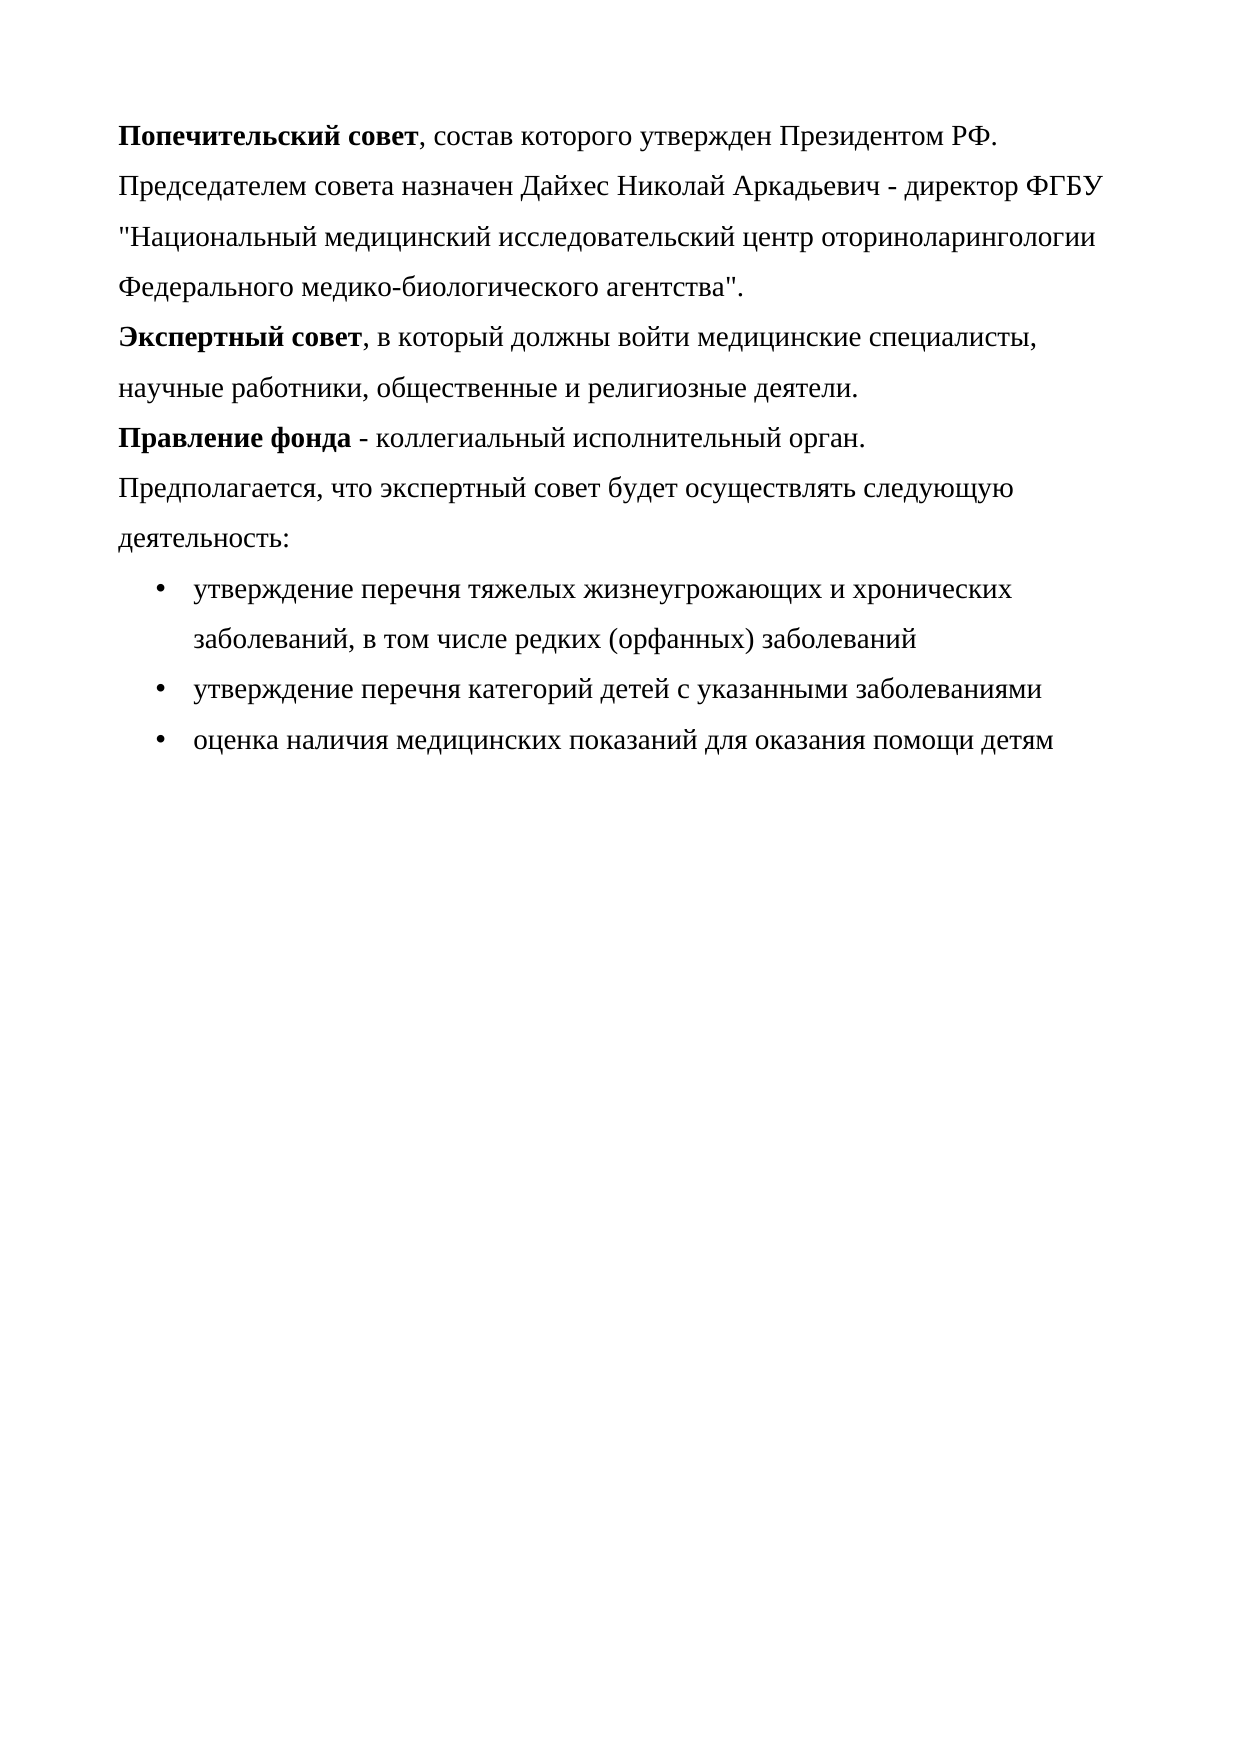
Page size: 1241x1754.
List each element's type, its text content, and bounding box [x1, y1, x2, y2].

list оценка наличия медицинских показаний для оказания помощи детям [156, 722, 1122, 756]
text Предполагается, что экспертный совет будет осуществлять следующую деятельность: [118, 470, 1122, 554]
text Экспертный совет, в который должны войти медицинские специалисты, научные работники, общественные и религиозные деятели. [118, 319, 1122, 403]
text Правление фонда - коллегиальный исполнительный орган. [118, 420, 1122, 453]
list утверждение перечня тяжелых жизнеугрожающих и хронических заболеваний, в том числе редких (орфанных) заболеваний [156, 571, 1122, 655]
text Попечительский совет, состав которого утвержден Президентом РФ. Председателем совета назначен Дайхес Николай Аркадьевич - директор ФГБУ "Национальный медицинский исследовательский центр оториноларингологии Федерального медико-биологического агентства". [118, 118, 1122, 303]
list утверждение перечня категорий детей с указанными заболеваниями [156, 672, 1122, 705]
